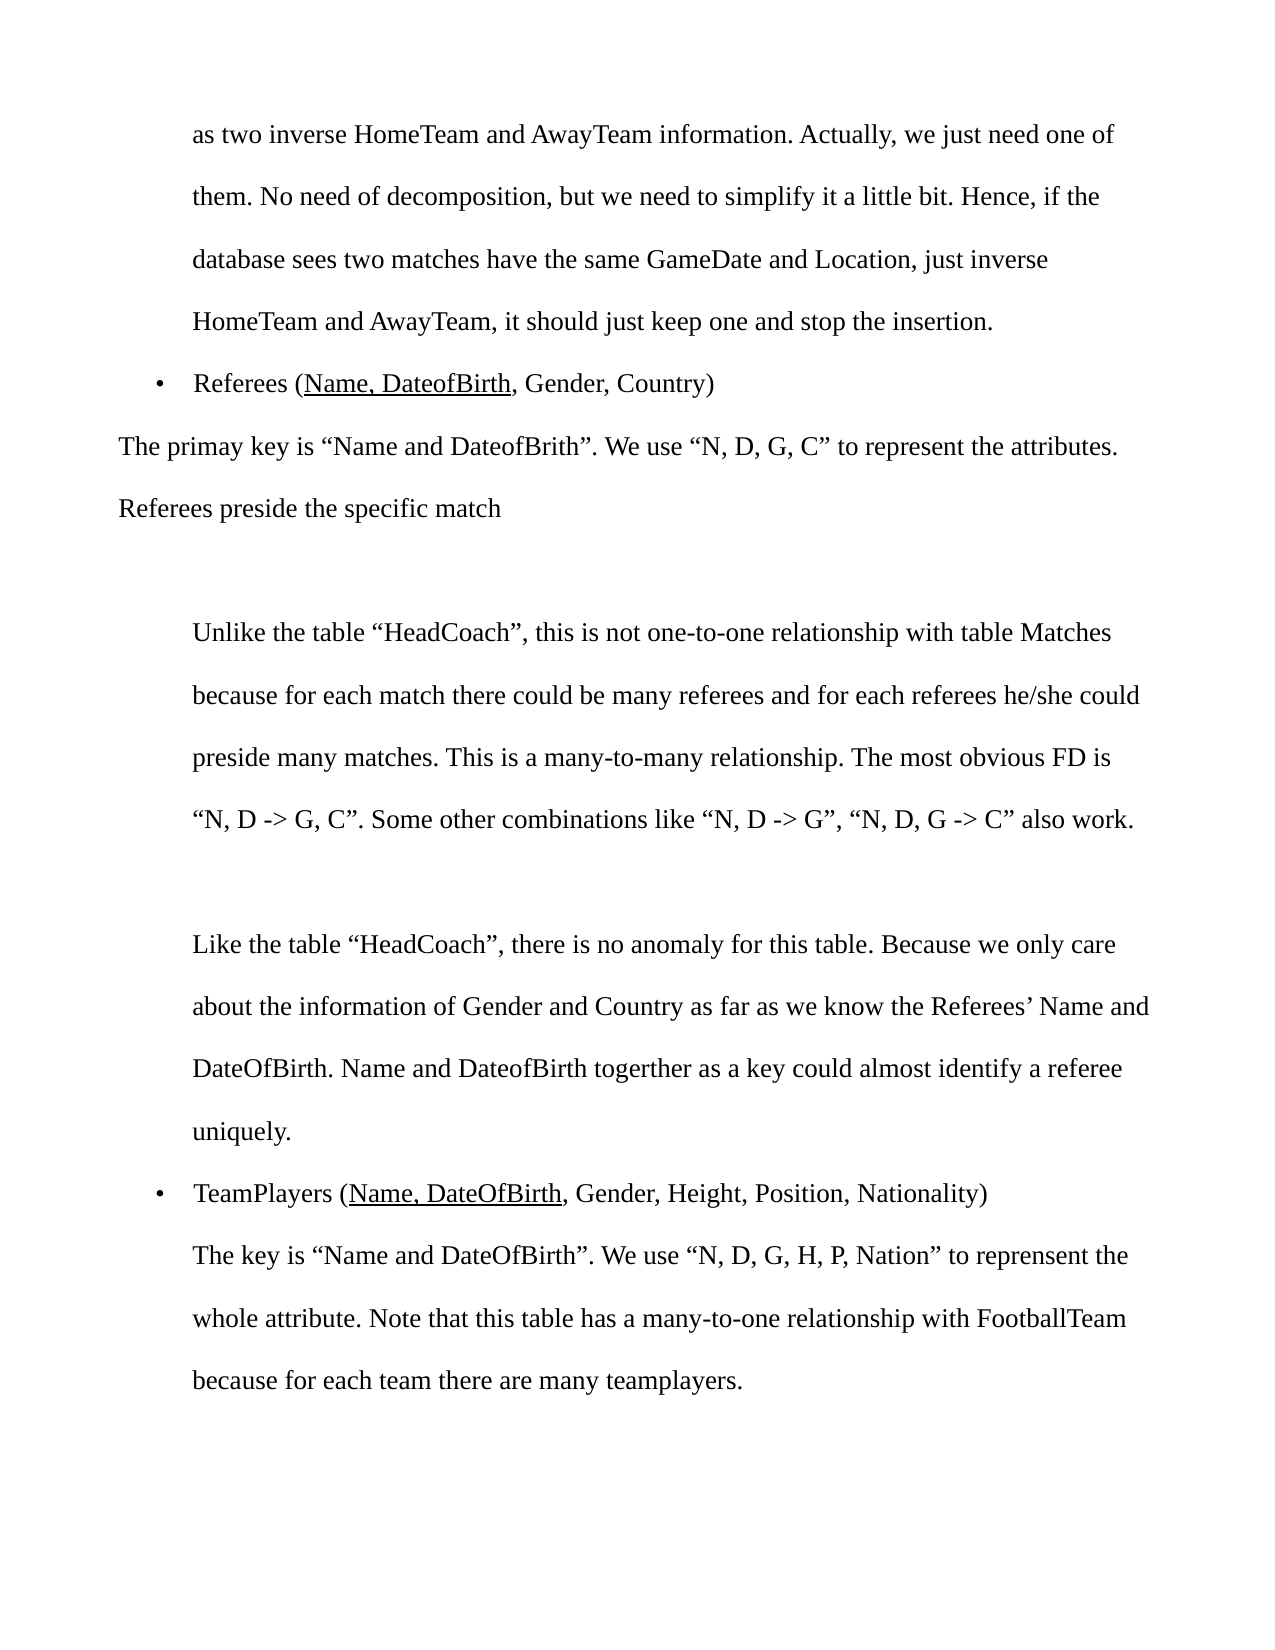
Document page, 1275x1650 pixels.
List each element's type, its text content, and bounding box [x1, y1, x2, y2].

text Like the table “HeadCoach”, there is no anomaly for this table. Because we only care about the information of Gender and Country as far as we know the Referees’ Name and DateOfBirth. Name and DateofBirth togerther as a key could almost identify a referee uniquely. [118, 928, 1157, 1146]
text The key is “Name and DateOfBirth”. We use “N, D, G, H, P, Nation” to reprensent the whole attribute. Note that this table has a many-to-one relationship with FootballTeam because for each team there are many teamplayers. [118, 1239, 1157, 1395]
text Unlike the table “HeadCoach”, this is not one-to-one relationship with table Matches [118, 616, 1157, 648]
text “N, D -> G, C”. Some other combinations like “N, D -> G”, “N, D, G -> C” also work. [118, 803, 1157, 834]
list TeamPlayers (Name, DateOfBirth, Gender, Height, Position, Nationality) [156, 1177, 1157, 1208]
text because for each match there could be many referees and for each referees he/she could preside many matches. This is a many-to-many relationship. The most obvious FD is [118, 679, 1157, 772]
text as two inverse HomeTeam and AwayTeam information. Actually, we just need one of them. No need of decomposition, but we need to simplify it a little bit. Hence, if the database sees two matches have the same GameDate and Location, just inverse HomeTeam and AwayTeam, it should just keep one and stop the insertion. [118, 118, 1157, 336]
text The primay key is “Name and DateofBrith”. We use “N, D, G, C” to represent the attributes. Referees preside the specific match [118, 429, 1157, 523]
list Referees (Name, DateofBirth, Gender, Country) [156, 367, 1157, 398]
